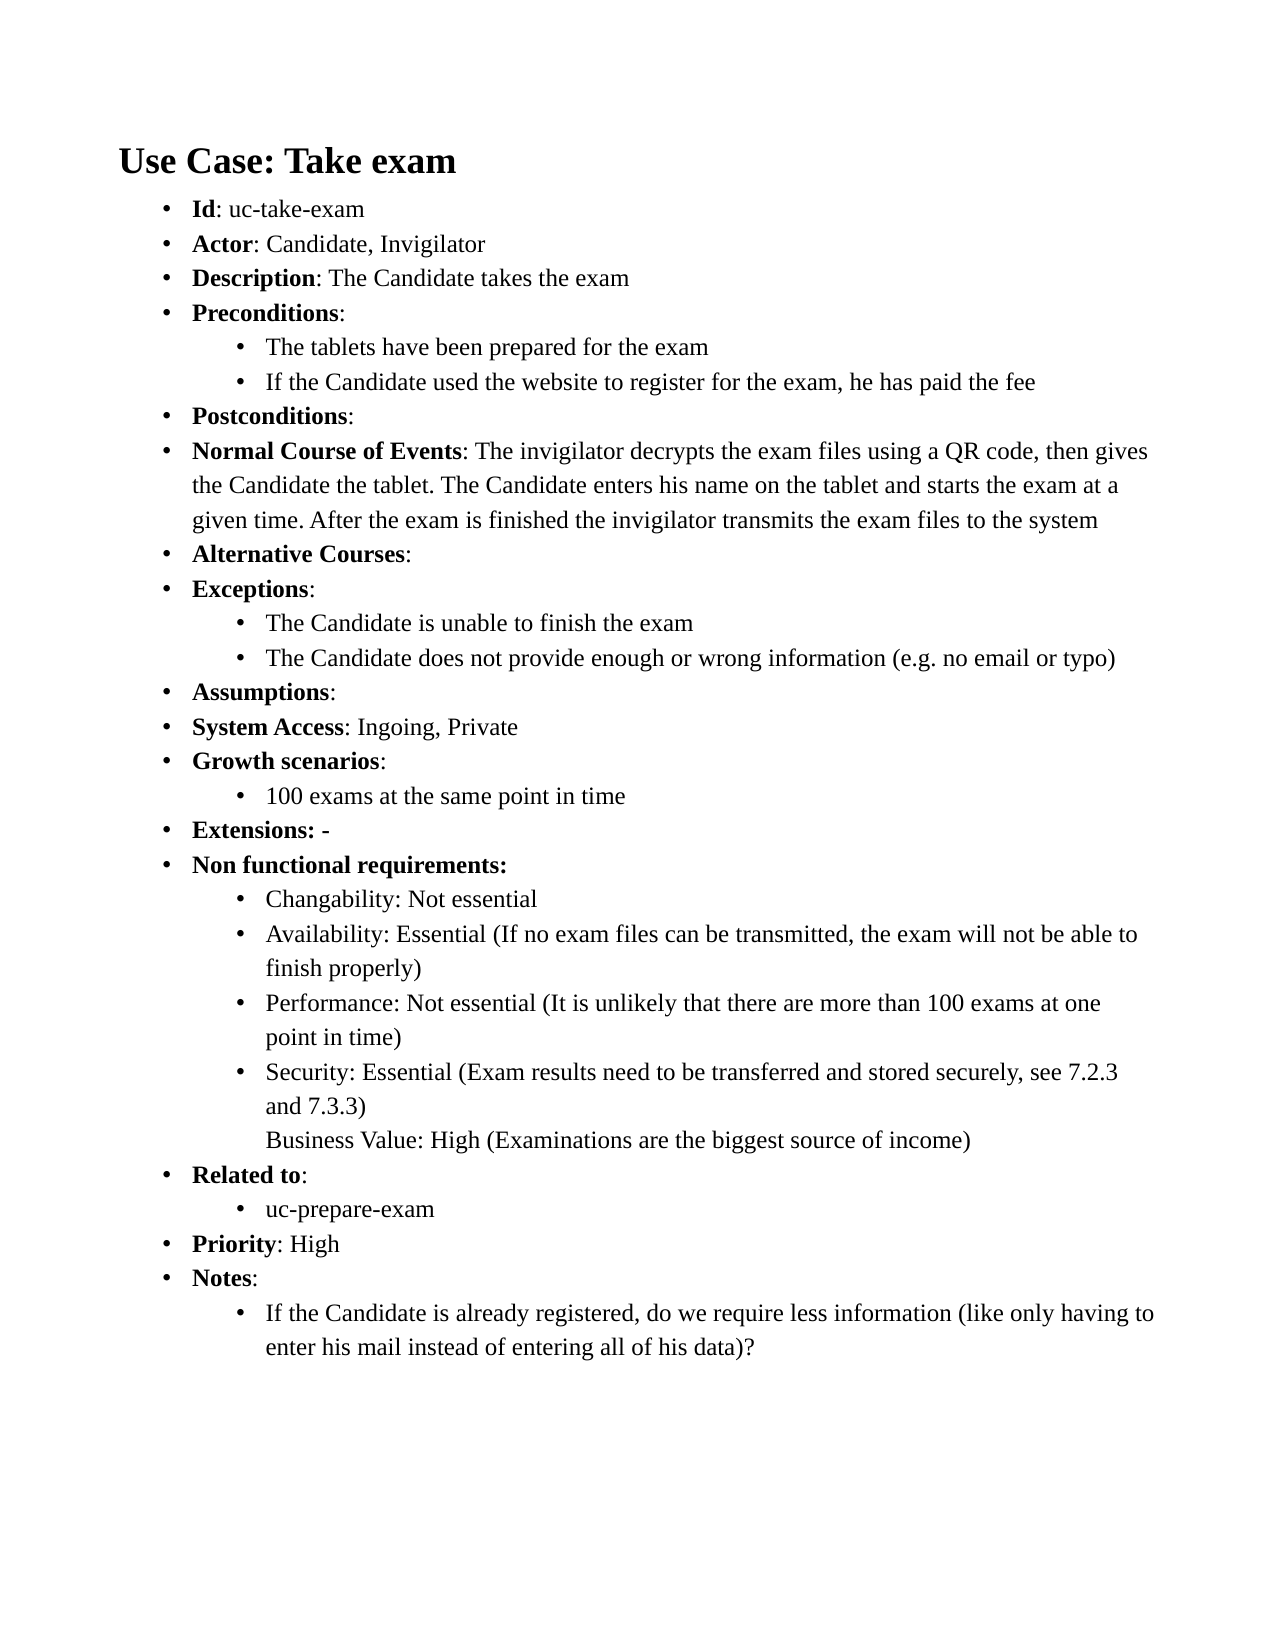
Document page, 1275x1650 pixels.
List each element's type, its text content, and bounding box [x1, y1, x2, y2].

list Actor: Candidate, Invigilator [162, 229, 1157, 258]
list Non functional requirements: [162, 850, 1157, 878]
list Normal Course of Events: The invigilator decrypts the exam files using a QR code, then gives the Candidate the tablet. The Candidate enters his name on the tablet and starts the exam at a given time. After the exam is finished the invigilator transmits the exam files to the system [162, 436, 1157, 534]
list Performance: Not essential (It is unlikely that there are more than 100 exams at one point in time) [236, 988, 1157, 1051]
list Id: uc-take-exam [162, 194, 1157, 223]
list Description: The Candidate takes the exam [162, 263, 1157, 292]
list Alternative Courses: [162, 539, 1157, 568]
list Changability: Not essential [236, 884, 1157, 913]
list System Access: Ingoing, Private [162, 712, 1157, 741]
list Security: Essential (Exam results need to be transferred and stored securely, see 7.2.3 and 7.3.3) [236, 1057, 1157, 1120]
list Availability: Essential (If no exam files can be transmitted, the exam will not be able to finish properly) [236, 919, 1157, 982]
subtitle Use Case: Take exam [118, 139, 1157, 182]
list Extensions: - [162, 815, 1157, 844]
list The Candidate is unable to finish the exam [236, 608, 1157, 637]
list Related to: [162, 1160, 1157, 1189]
list Postconditions: [162, 401, 1157, 430]
list Priority: High [162, 1229, 1157, 1258]
list The tablets have been prepared for the exam [236, 332, 1157, 361]
list If the Candidate is already registered, do we require less information (like only having to enter his mail instead of entering all of his data)? [236, 1298, 1157, 1361]
list Notes: [162, 1263, 1157, 1292]
list Exceptions: [162, 574, 1157, 603]
list Growth scenarios: [162, 746, 1157, 775]
list uc-prepare-exam [236, 1194, 1157, 1223]
list If the Candidate used the website to register for the exam, he has paid the fee [236, 367, 1157, 396]
list 100 exams at the same point in time [236, 781, 1157, 809]
list Assumptions: [162, 677, 1157, 706]
list Business Value: High (Examinations are the biggest source of income) [236, 1126, 1157, 1154]
list Preconditions: [162, 298, 1157, 327]
list The Candidate does not provide enough or wrong information (e.g. no email or typo) [236, 643, 1157, 672]
